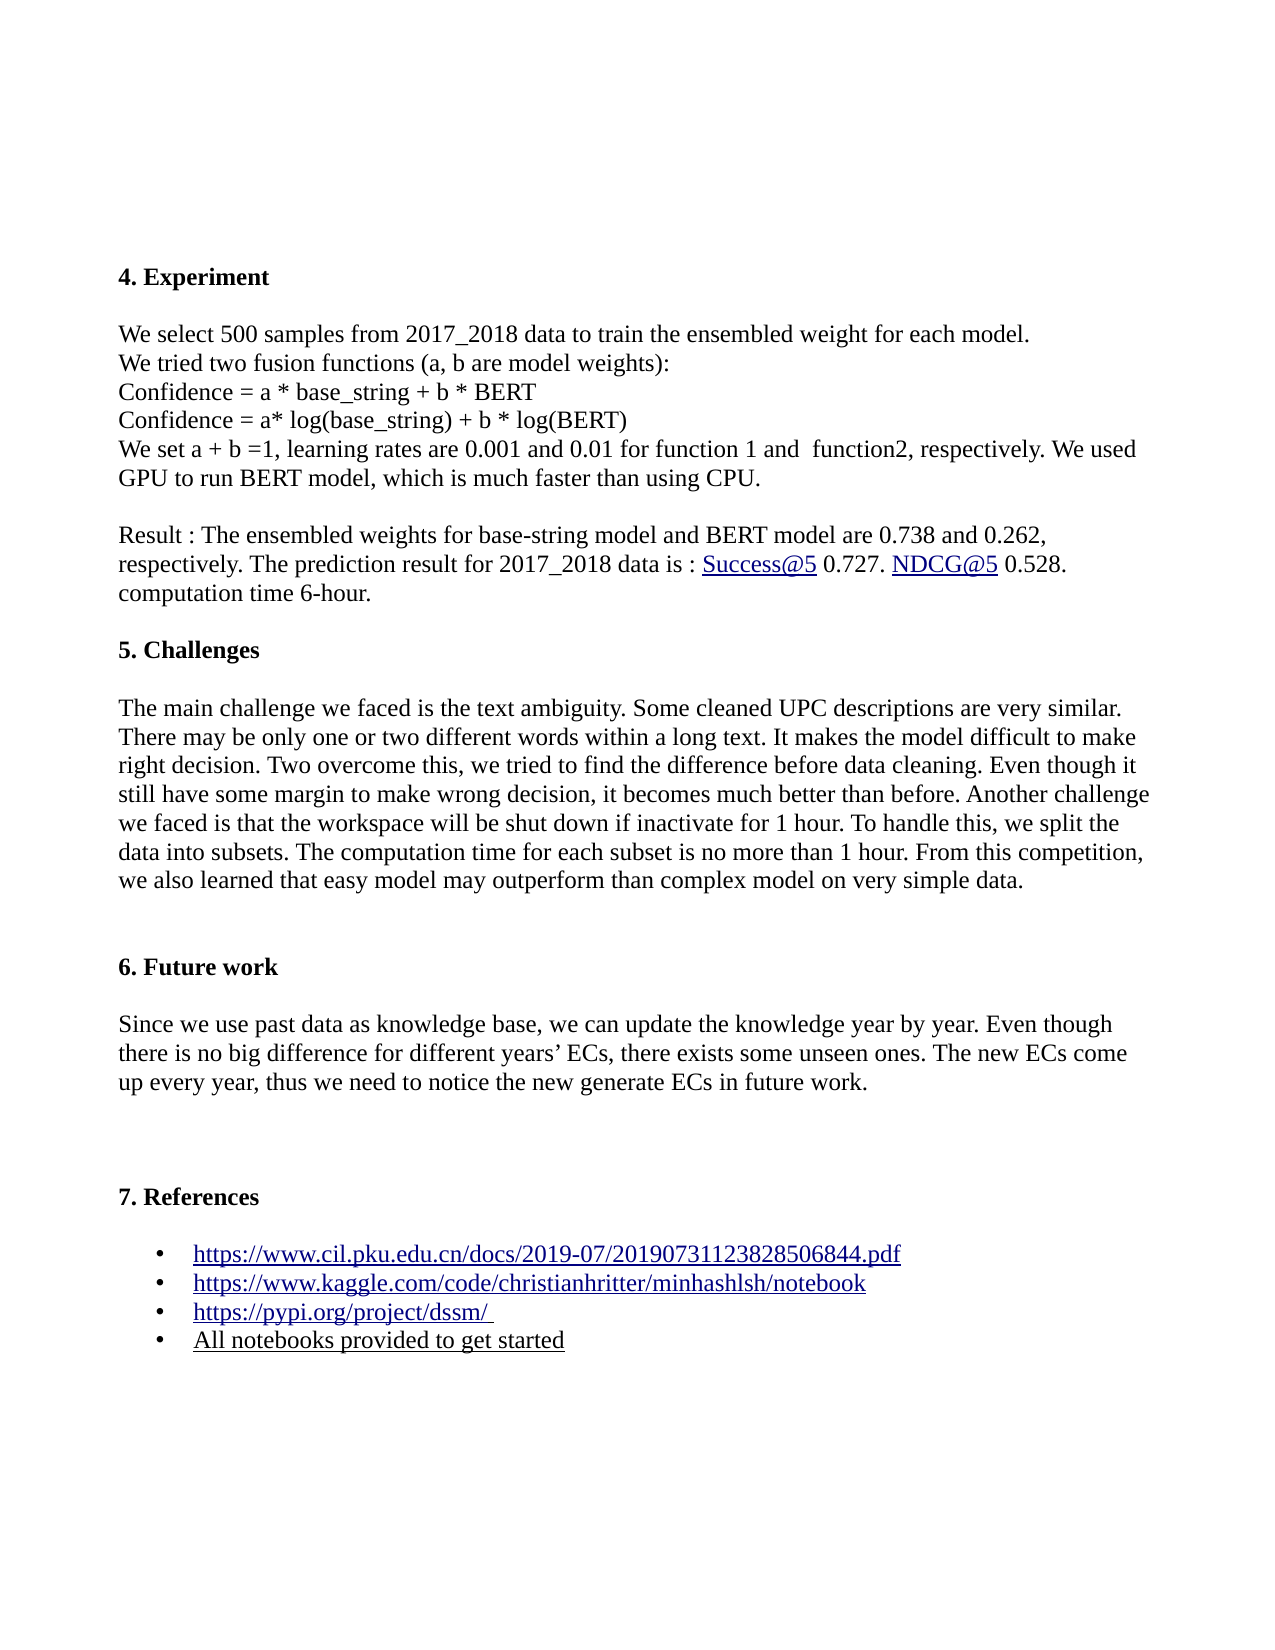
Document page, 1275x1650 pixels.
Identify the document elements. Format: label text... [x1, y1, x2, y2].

text We set a + b =1, learning rates are 0.001 and 0.01 for function 1 and function2, respectively. We used GPU to run BERT model, which is much faster than using CPU. [118, 434, 1157, 492]
text Result : The ensembled weights for base-string model and BERT model are 0.738 and 0.262, respectively. The prediction result for 2017_2018 data is : Success@5 0.727. NDCG@5 0.528. computation time 6-hour. [118, 521, 1157, 607]
list All notebooks provided to get started [156, 1326, 1157, 1354]
text The main challenge we faced is the text ambiguity. Some cleaned UPC descriptions are very similar. There may be only one or two different words within a long text. It makes the model difficult to make right decision. Two overcome this, we tried to find the difference before data cleaning. Even though it still have some margin to make wrong decision, it becomes much better than before. Another challenge we faced is that the workspace will be shut down if inactivate for 1 hour. To handle this, we split the data into subsets. The computation time for each subset is no more than 1 hour. From this competition, we also learned that easy model may outperform than complex model on very simple data. [118, 693, 1157, 894]
text Confidence = a* log(base_string) + b * log(BERT) [118, 406, 1157, 434]
text 7. References [118, 1182, 1157, 1211]
text 5. Challenges [118, 636, 1157, 664]
text Since we use past data as knowledge base, we can update the knowledge year by year. Even though there is no big difference for different years’ ECs, there exists some unseen ones. The new ECs come up every year, thus we need to notice the new generate ECs in future work. [118, 1009, 1157, 1096]
list https://pypi.org/project/dssm/ [156, 1297, 1157, 1326]
text 4. Experiment [118, 262, 1157, 291]
text We select 500 samples from 2017_2018 data to train the ensembled weight for each model. [118, 319, 1157, 348]
text We tried two fusion functions (a, b are model weights): [118, 348, 1157, 377]
text Confidence = a * base_string + b * BERT [118, 377, 1157, 406]
text 6. Future work [118, 952, 1157, 981]
list https://www.kaggle.com/code/christianhritter/minhashlsh/notebook [156, 1268, 1157, 1297]
list https://www.cil.pku.edu.cn/docs/2019-07/20190731123828506844.pdf [156, 1239, 1157, 1268]
